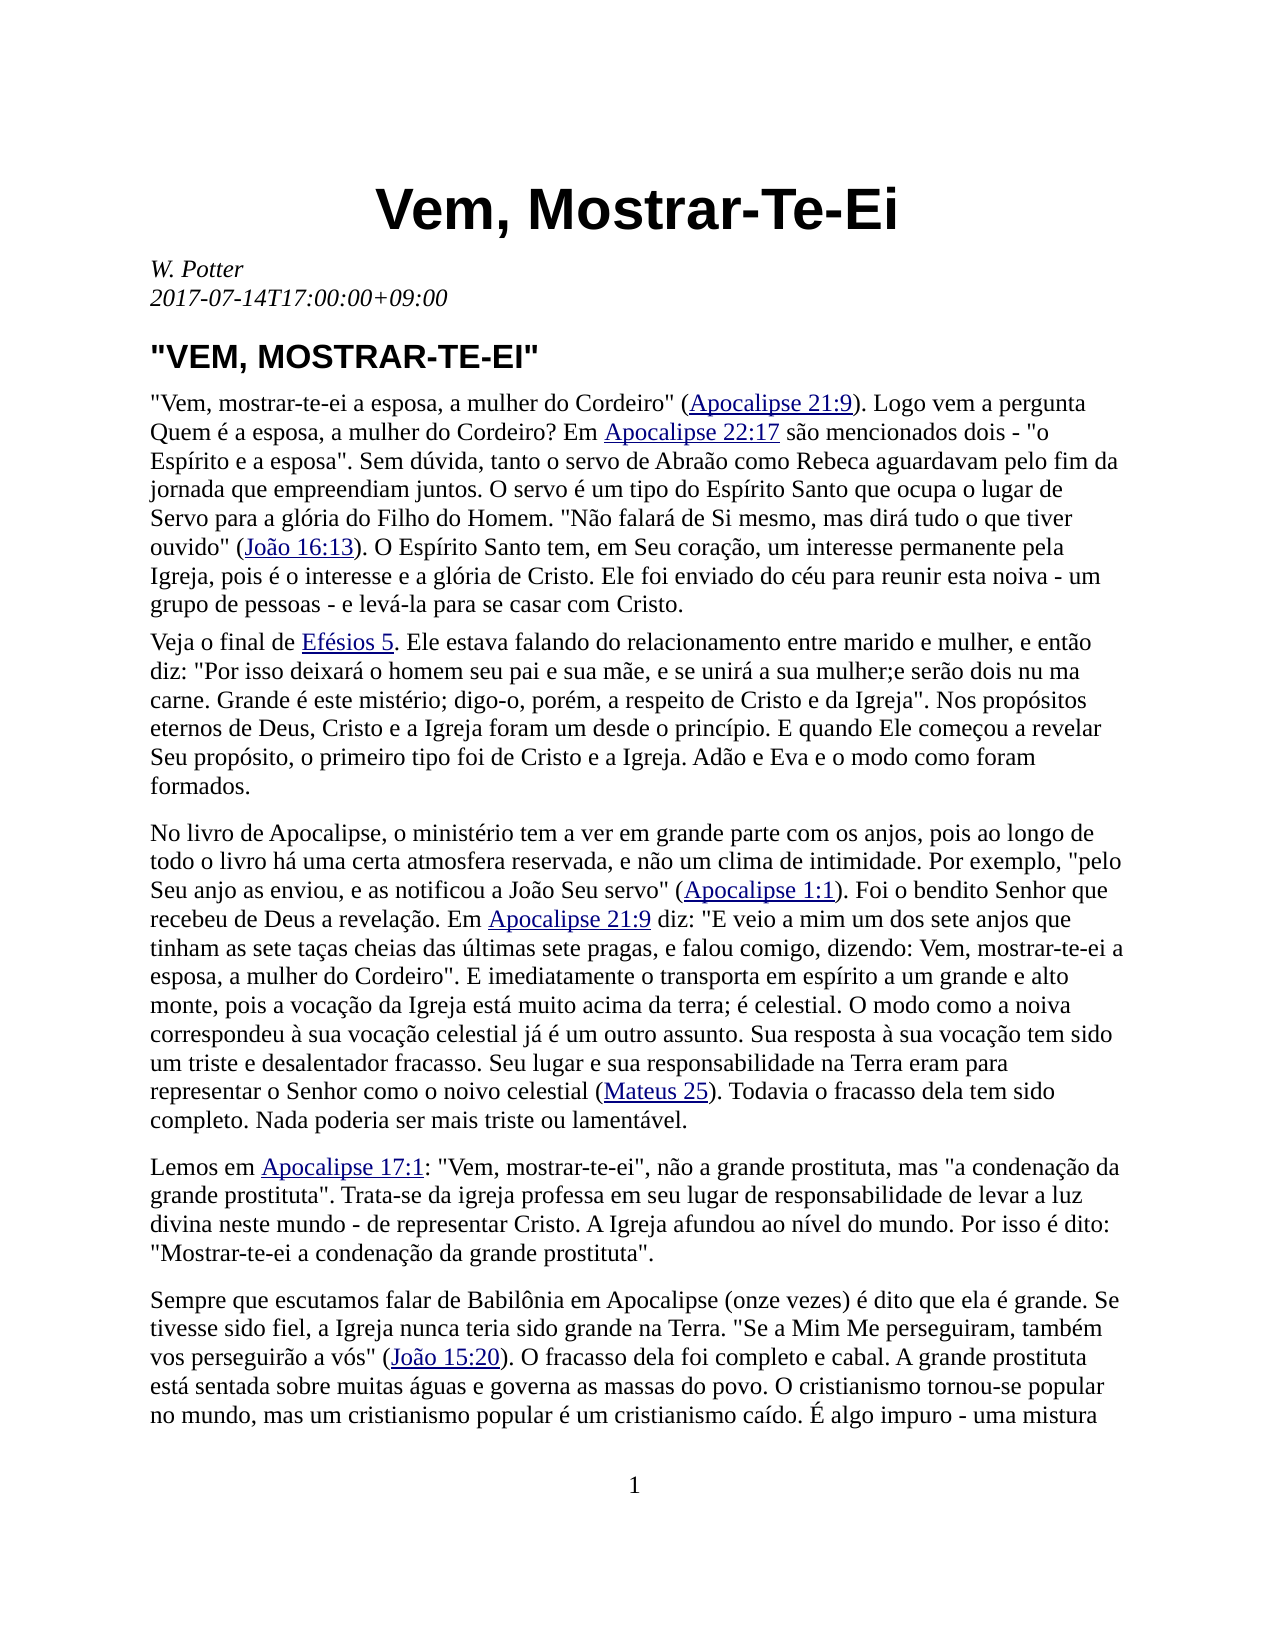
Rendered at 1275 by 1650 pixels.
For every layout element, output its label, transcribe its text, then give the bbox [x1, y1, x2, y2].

text 2017-07-14T17:00:00+09:00 [150, 283, 1125, 312]
text Sempre que escutamos falar de Babilônia em Apocalipse (onze vezes) é dito que ela é grande. Se tivesse sido fiel, a Igreja nunca teria sido grande na Terra. "Se a Mim Me perseguiram, também vos perseguirão a vós" (João 15:20). O fracasso dela foi completo e cabal. A grande prostituta está sentada sobre muitas águas e governa as massas do povo. O cristianismo tornou-se popular no mundo, mas um cristianismo popular é um cristianismo caído. É algo impuro - uma mistura [150, 1285, 1125, 1428]
text No livro de Apocalipse, o ministério tem a ver em grande parte com os anjos, pois ao longo de todo o livro há uma certa atmosfera reservada, e não um clima de intimidade. Por exemplo, "pelo Seu anjo as enviou, e as notificou a João Seu servo" (Apocalipse 1:1). Foi o bendito Senhor que recebeu de Deus a revelação. Em Apocalipse 21:9 diz: "E veio a mim um dos sete anjos que tinham as sete taças cheias das últimas sete pragas, e falou comigo, dizendo: Vem, mostrar-te-ei a esposa, a mulher do Cordeiro". E imediatamente o transporta em espírito a um grande e alto monte, pois a vocação da Igreja está muito acima da terra; é celestial. O modo como a noiva correspondeu à sua vocação celestial já é um outro assunto. Sua resposta à sua vocação tem sido um triste e desalentador fracasso. Seu lugar e sua responsabilidade na Terra eram para representar o Senhor como o noivo celestial (Mateus 25). Todavia o fracasso dela tem sido completo. Nada poderia ser mais triste ou lamentável. [150, 818, 1125, 1134]
title Vem, Mostrar-Te-Ei [150, 175, 1125, 242]
text Veja o final de Efésios 5. Ele estava falando do relacionamento entre marido e mulher, e então diz: "Por isso deixará o homem seu pai e sua mãe, e se unirá a sua mulher;e serão dois nu ma carne. Grande é este mistério; digo-o, porém, a respeito de Cristo e da Igreja". Nos propósitos eternos de Deus, Cristo e a Igreja foram um desde o princípio. E quando Ele começou a revelar Seu propósito, o primeiro tipo foi de Cristo e a Igreja. Adão e Eva e o modo como foram formados. [150, 627, 1125, 800]
subtitle "VEM, MOSTRAR-TE-EI" [150, 337, 1125, 376]
text "Vem, mostrar-te-ei a esposa, a mulher do Cordeiro" (Apocalipse 21:9). Logo vem a pergunta Quem é a esposa, a mulher do Cordeiro? Em Apocalipse 22:17 são mencionados dois - "o Espírito e a esposa". Sem dúvida, tanto o servo de Abraão como Rebeca aguardavam pelo fim da jornada que empreendiam juntos. O servo é um tipo do Espírito Santo que ocupa o lugar de Servo para a glória do Filho do Homem. "Não falará de Si mesmo, mas dirá tudo o que tiver ouvido" (João 16:13). O Espírito Santo tem, em Seu coração, um interesse permanente pela Igreja, pois é o interesse e a glória de Cristo. Ele foi enviado do céu para reunir esta noiva - um grupo de pessoas - e levá-la para se casar com Cristo. [150, 388, 1125, 618]
text W. Potter [150, 254, 1125, 283]
text Lemos em Apocalipse 17:1: "Vem, mostrar-te-ei", não a grande prostituta, mas "a condenação da grande prostituta". Trata-se da igreja professa em seu lugar de responsabilidade de levar a luz divina neste mundo - de representar Cristo. A Igreja afundou ao nível do mundo. Por isso é dito: "Mostrar-te-ei a condenação da grande prostituta". [150, 1152, 1125, 1267]
